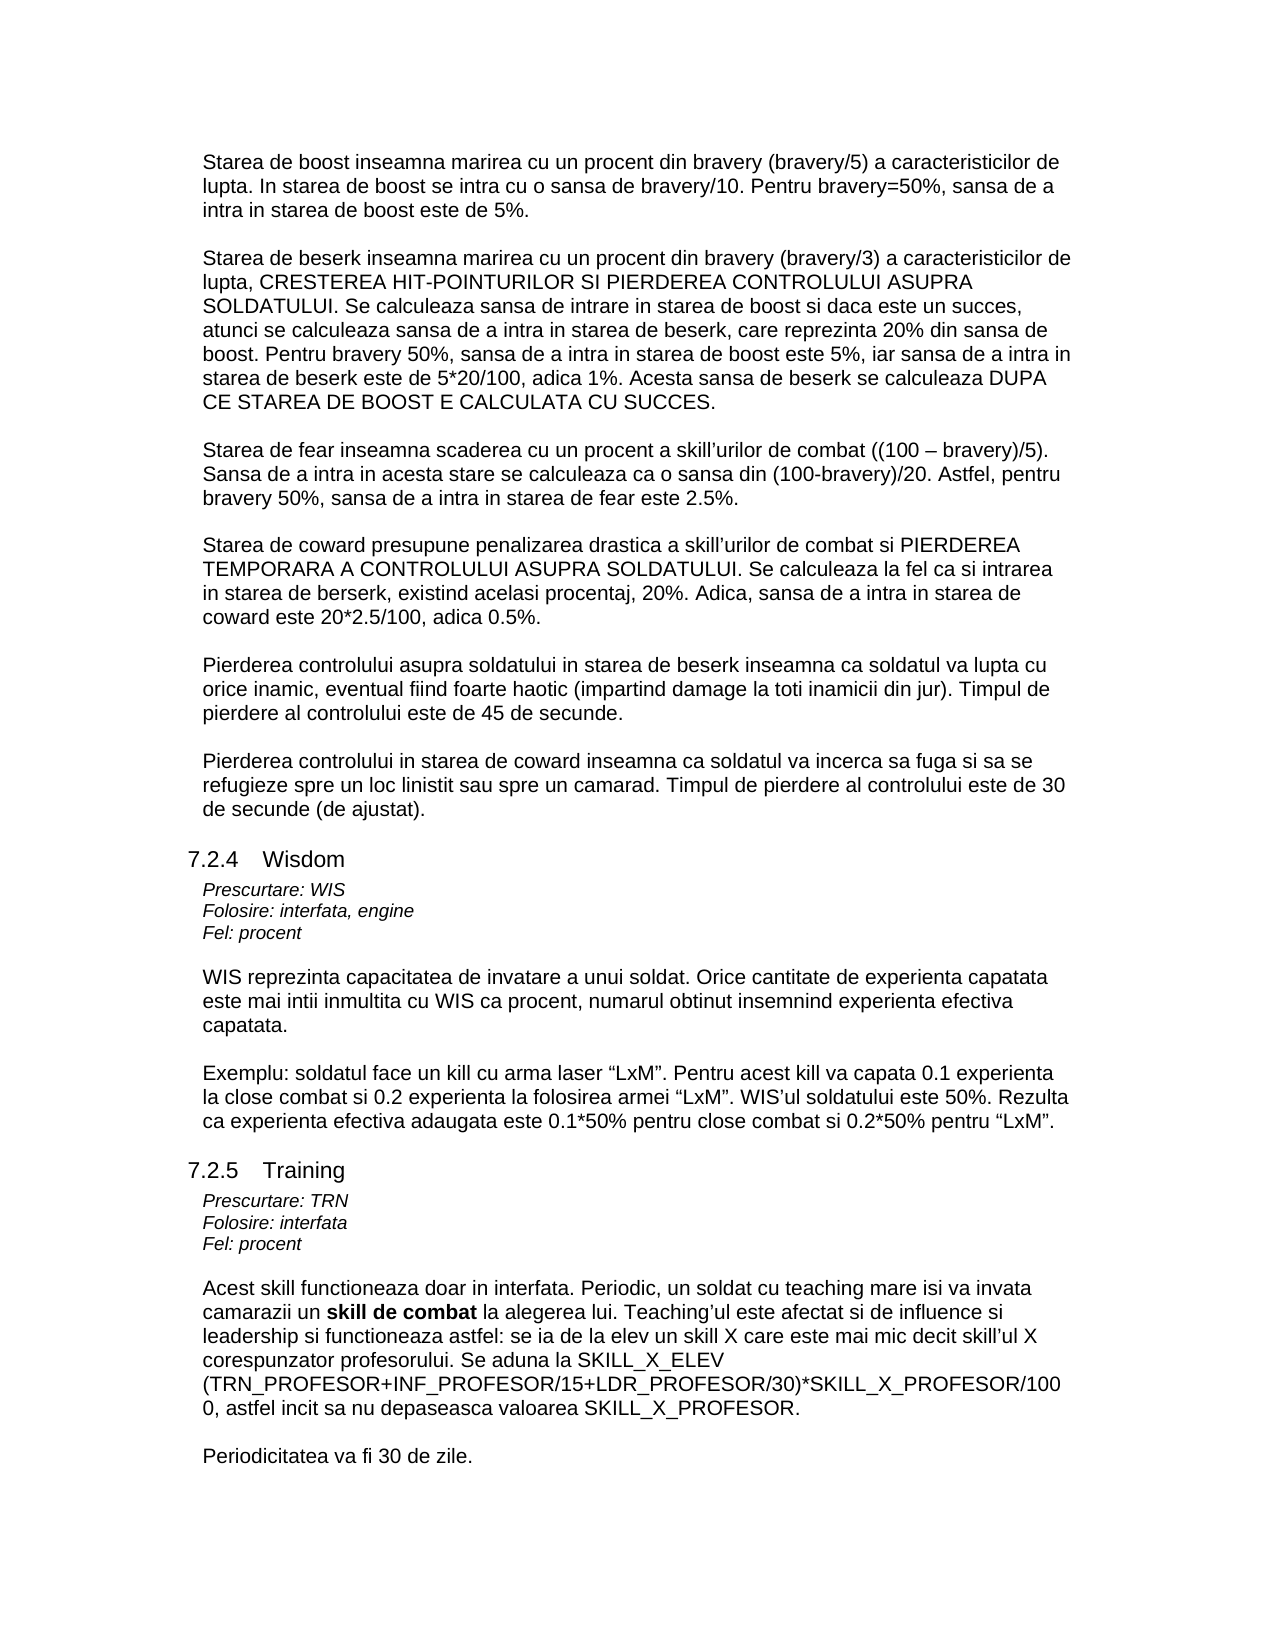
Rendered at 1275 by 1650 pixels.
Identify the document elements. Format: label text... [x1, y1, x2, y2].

text Acest skill functioneaza doar in interfata. Periodic, un soldat cu teaching mare isi va invata camarazii un skill de combat la alegerea lui. Teaching’ul este afectat si de influence si leadership si functioneaza astfel: se ia de la elev un skill X care este mai mic decit skill’ul X corespunzator profesorului. Se aduna la SKILL_X_ELEV (TRN_PROFESOR+INF_PROFESOR/15+LDR_PROFESOR/30)*SKILL_X_PROFESOR/1000, astfel incit sa nu depaseasca valoarea SKILL_X_PROFESOR. [202, 1276, 1072, 1420]
text Folosire: interfata, engine [202, 900, 1072, 922]
text Fel: procent [202, 922, 1072, 943]
text Exemplu: soldatul face un kill cu arma laser “LxM”. Pentru acest kill va capata 0.1 experienta la close combat si 0.2 experienta la folosirea armei “LxM”. WIS’ul soldatului este 50%. Rezulta ca experienta efectiva adaugata este 0.1*50% pentru close combat si 0.2*50% pentru “LxM”. [202, 1061, 1072, 1132]
subtitle Wisdom [187, 846, 1087, 872]
text Fel: procent [202, 1233, 1072, 1255]
text Starea de beserk inseamna marirea cu un procent din bravery (bravery/3) a caracteristicilor de lupta, CRESTEREA HIT-POINTURILOR SI PIERDEREA CONTROLULUI ASUPRA SOLDATULUI. Se calculeaza sansa de intrare in starea de boost si daca este un succes, atunci se calculeaza sansa de a intra in starea de beserk, care reprezinta 20% din sansa de boost. Pentru bravery 50%, sansa de a intra in starea de boost este 5%, iar sansa de a intra in starea de beserk este de 5*20/100, adica 1%. Acesta sansa de beserk se calculeaza DUPA CE STAREA DE BOOST E CALCULATA CU SUCCES. [202, 246, 1072, 413]
text Starea de boost inseamna marirea cu un procent din bravery (bravery/5) a caracteristicilor de lupta. In starea de boost se intra cu o sansa de bravery/10. Pentru bravery=50%, sansa de a intra in starea de boost este de 5%. [202, 150, 1072, 222]
text Prescurtare: WIS [202, 878, 1072, 900]
text Prescurtare: TRN [202, 1190, 1072, 1212]
text Periodicitatea va fi 30 de zile. [202, 1444, 1072, 1468]
text Starea de fear inseamna scaderea cu un procent a skill’urilor de combat ((100 – bravery)/5). Sansa de a intra in acesta stare se calculeaza ca o sansa din (100-bravery)/20. Astfel, pentru bravery 50%, sansa de a intra in starea de fear este 2.5%. [202, 437, 1072, 509]
text WIS reprezinta capacitatea de invatare a unui soldat. Orice cantitate de experienta capatata este mai intii inmultita cu WIS ca procent, numarul obtinut insemnind experienta efectiva capatata. [202, 965, 1072, 1037]
text Folosire: interfata [202, 1212, 1072, 1233]
subtitle Training [187, 1157, 1087, 1184]
text Pierderea controlului asupra soldatului in starea de beserk inseamna ca soldatul va lupta cu orice inamic, eventual fiind foarte haotic (impartind damage la toti inamicii din jur). Timpul de pierdere al controlului este de 45 de secunde. [202, 653, 1072, 725]
text Pierderea controlului in starea de coward inseamna ca soldatul va incerca sa fuga si sa se refugieze spre un loc linistit sau spre un camarad. Timpul de pierdere al controlului este de 30 de secunde (de ajustat). [202, 749, 1072, 821]
text Starea de coward presupune penalizarea drastica a skill’urilor de combat si PIERDEREA TEMPORARA A CONTROLULUI ASUPRA SOLDATULUI. Se calculeaza la fel ca si intrarea in starea de berserk, existind acelasi procentaj, 20%. Adica, sansa de a intra in starea de coward este 20*2.5/100, adica 0.5%. [202, 533, 1072, 629]
